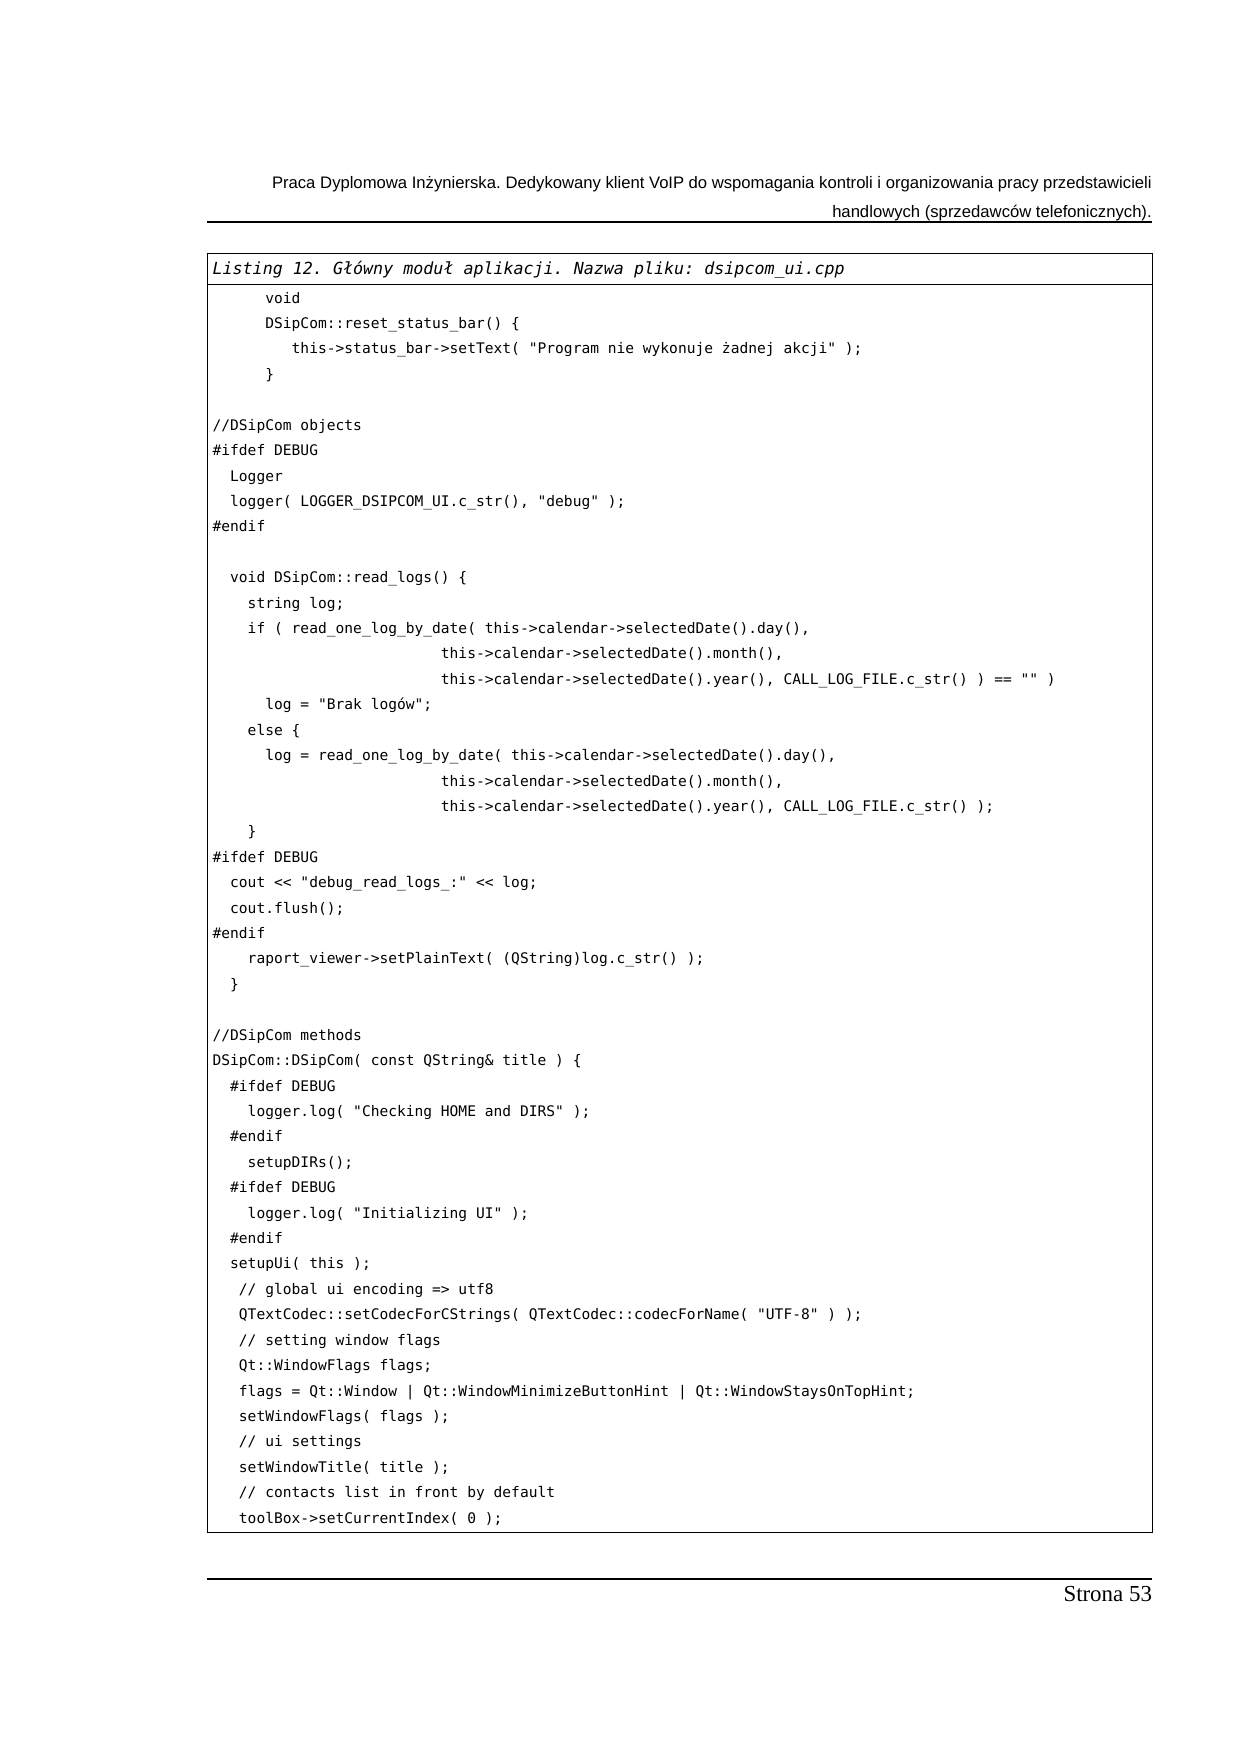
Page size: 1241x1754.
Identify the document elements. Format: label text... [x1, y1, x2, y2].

table_header Listing 12. Główny moduł aplikacji. Nazwa pliku: dsipcom_ui.cpp [208, 254, 1152, 284]
table_cell void DSipCom::reset_status_bar() { this->status_bar->setText( "Program nie wykonuje żadnej akcji" ); } //DSipCom objects #ifdef DEBUG Logger logger( LOGGER_DSIPCOM_UI.c_str(), "debug" ); #endif void DSipCom::read_logs() { string log; if ( read_one_log_by_date( this->calendar->selectedDate().day(), this->calendar->selectedDate().month(), this->calendar->selectedDate().year(), CALL_LOG_FILE.c_str() ) == "" ) log = "Brak logów"; else { log = read_one_log_by_date( this->calendar->selectedDate().day(), this->calendar->selectedDate().month(), this->calendar->selectedDate().year(), CALL_LOG_FILE.c_str() ); } #ifdef DEBUG cout << "debug_read_logs_:" << log; cout.flush(); #endif raport_viewer->setPlainText( (QString)log.c_str() ); } //DSipCom methods DSipCom::DSipCom( const QString& title ) { #ifdef DEBUG logger.log( "Checking HOME and DIRS" ); #endif setupDIRs(); #ifdef DEBUG logger.log( "Initializing UI" ); #endif setupUi( this ); // global ui encoding => utf8 QTextCodec::setCodecForCStrings( QTextCodec::codecForName( "UTF-8" ) ); // setting window flags Qt::WindowFlags flags; flags = Qt::Window | Qt::WindowMinimizeButtonHint | Qt::WindowStaysOnTopHint; setWindowFlags( flags ); // ui settings setWindowTitle( title ); // contacts list in front by default toolBox->setCurrentIndex( 0 ); [208, 285, 1152, 1532]
